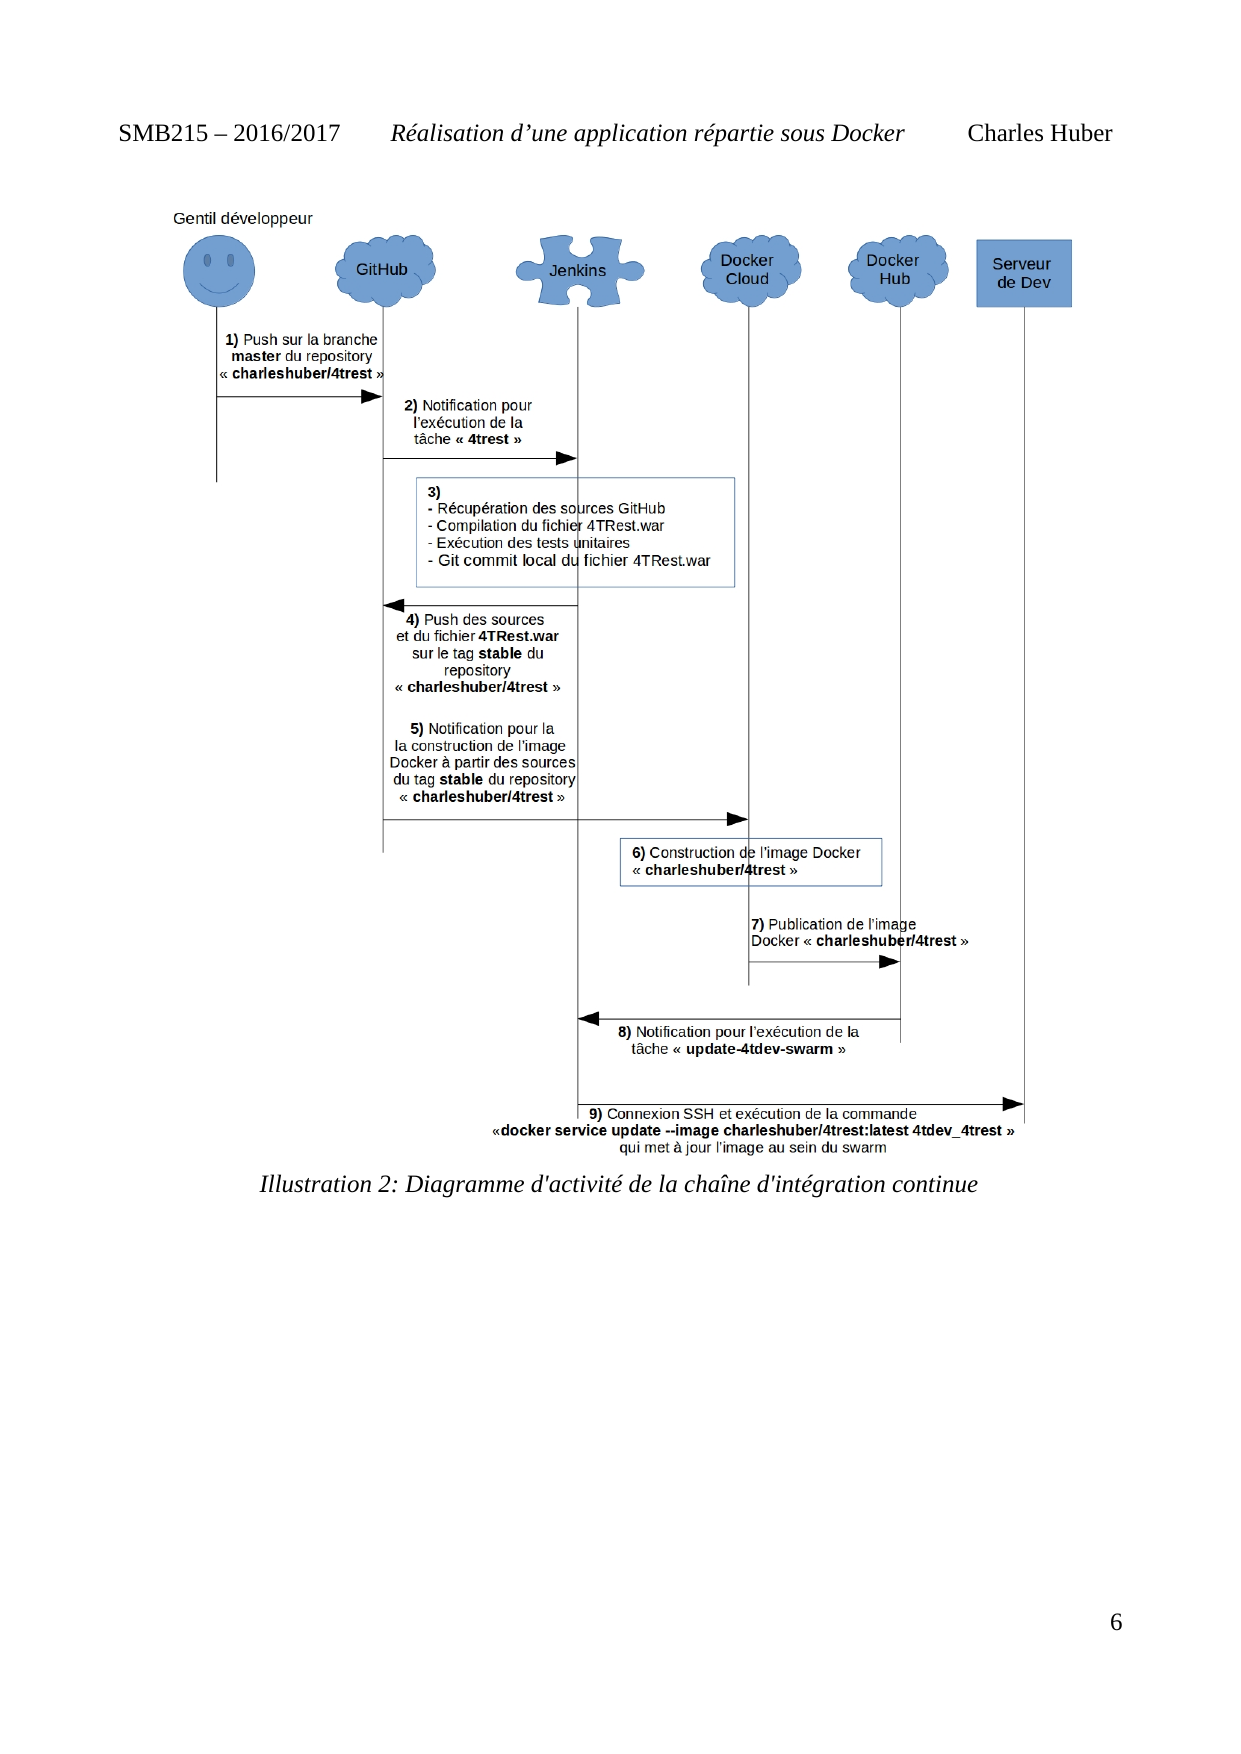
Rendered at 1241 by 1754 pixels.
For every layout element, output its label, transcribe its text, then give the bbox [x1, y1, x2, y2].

text Illustration 2: Diagramme d'activité de la chaîne d'intégration continue [121, 1170, 1119, 1198]
picture [121, 203, 1119, 1170]
